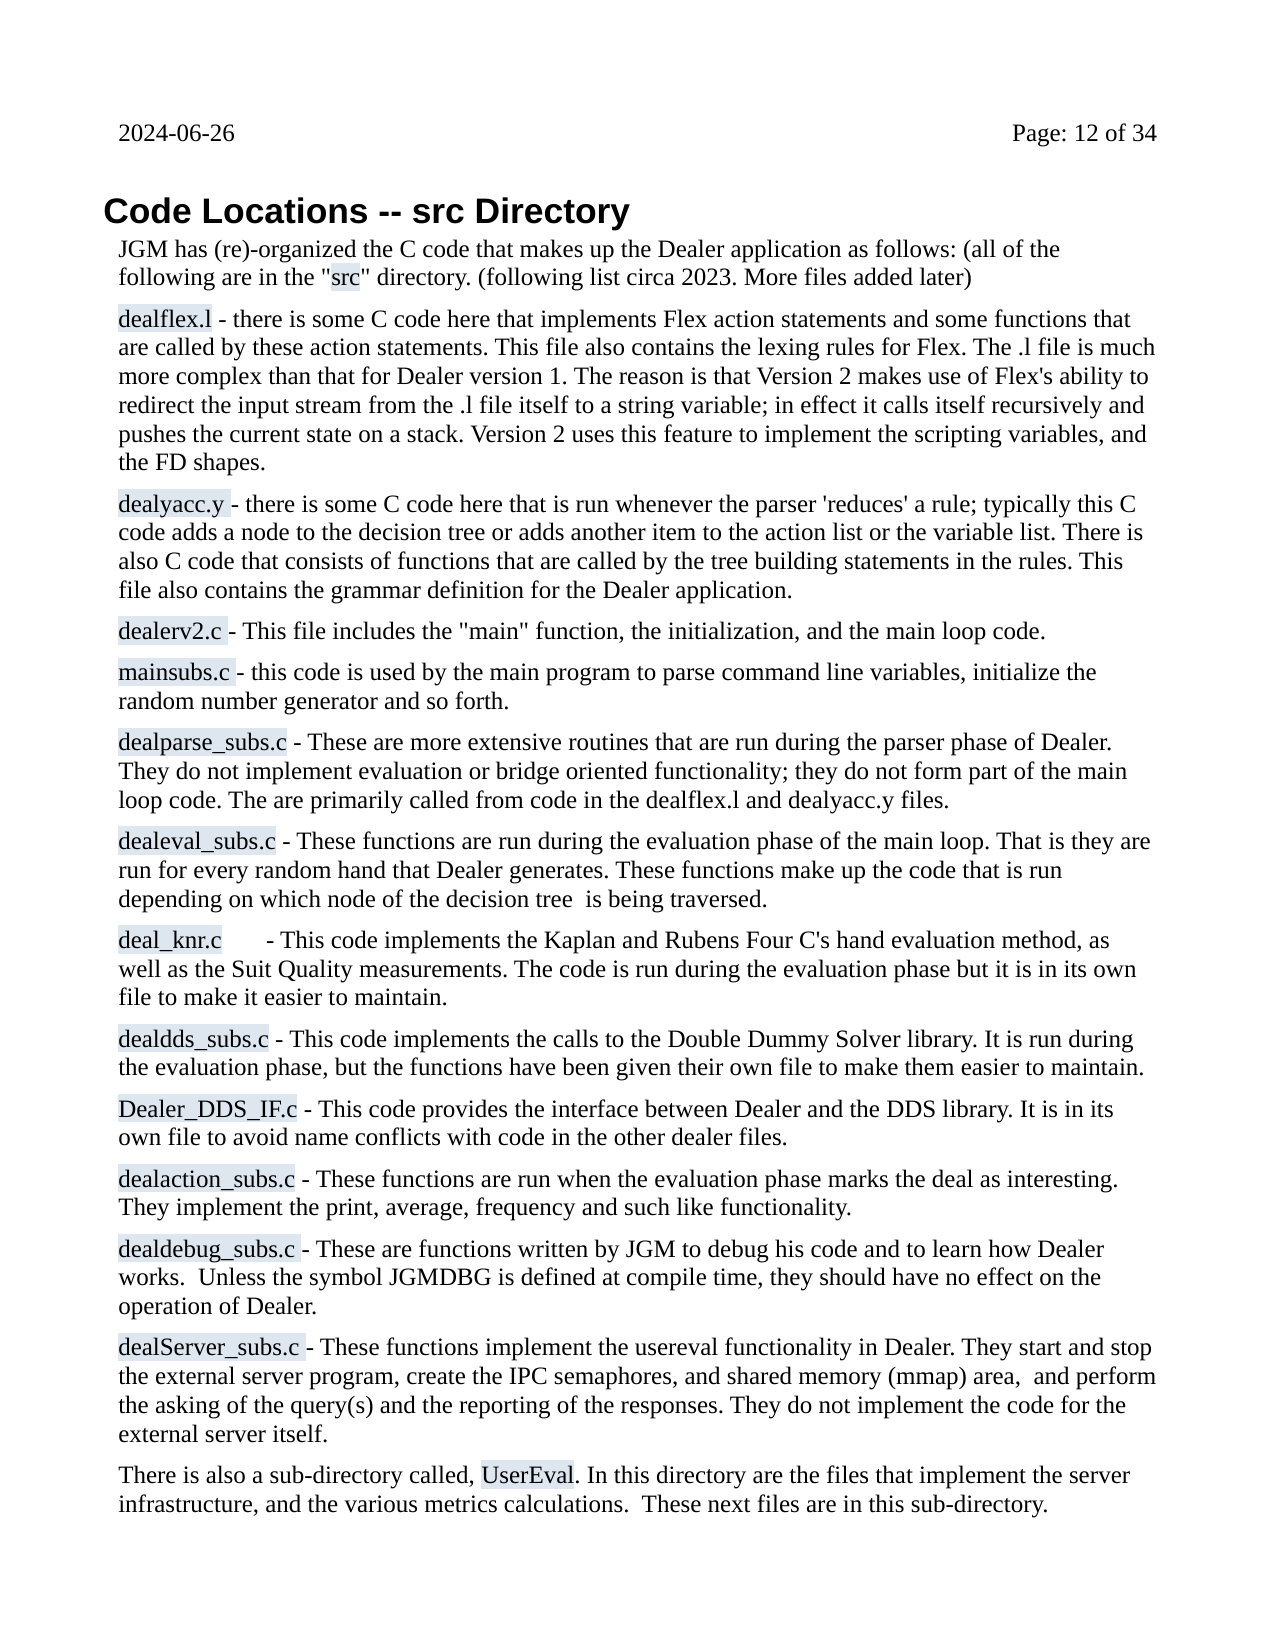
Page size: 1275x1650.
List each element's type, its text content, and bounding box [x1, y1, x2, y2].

text Dealer_DDS_IF.c - This code provides the interface between Dealer and the DDS library. It is in its own file to avoid name conflicts with code in the other dealer files. [118, 1094, 1157, 1151]
text dealyacc.y - there is some C code here that is run whenever the parser 'reduces' a rule; typically this C code adds a node to the decision tree or adds another item to the action list or the variable list. There is also C code that consists of functions that are called by the tree building statements in the rules. This file also contains the grammar definition for the Dealer application. [118, 489, 1157, 604]
text dealerv2.c - This file includes the "main" function, the initialization, and the main loop code. [118, 616, 1157, 645]
text dealeval_subs.c - These functions are run during the evaluation phase of the main loop. That is they are run for every random hand that Dealer generates. These functions make up the code that is run depending on which node of the decision tree is being traversed. [118, 826, 1157, 912]
text dealaction_subs.c - These functions are run when the evaluation phase marks the deal as interesting. They implement the print, average, frequency and such like functionality. [118, 1164, 1157, 1221]
text dealServer_subs.c - These functions implement the usereval functionality in Dealer. They start and stop the external server program, create the IPC semaphores, and shared memory (mmap) area, and perform the asking of the query(s) and the reporting of the responses. They do not implement the code for the external server itself. [118, 1332, 1157, 1447]
text dealdds_subs.c - This code implements the calls to the Double Dummy Solver library. It is run during the evaluation phase, but the functions have been given their own file to make them easier to maintain. [118, 1024, 1157, 1081]
text dealflex.l - there is some C code here that implements Flex action statements and some functions that are called by these action statements. This file also contains the lexing rules for Flex. The .l file is much more complex than that for Dealer version 1. The reason is that Version 2 makes use of Flex's ability to redirect the input stream from the .l file itself to a string variable; in effect it calls itself recursively and pushes the current state on a stack. Version 2 uses this feature to implement the scripting variables, and the FD shapes. [118, 304, 1157, 476]
text deal_knr.c - This code implements the Kaplan and Rubens Four C's hand evaluation method, as well as the Suit Quality measurements. The code is run during the evaluation phase but it is in its own file to make it easier to maintain. [118, 925, 1157, 1011]
text dealdebug_subs.c - These are functions written by JGM to debug his code and to learn how Dealer works. Unless the symbol JGMDBG is defined at compile time, they should have no effect on the operation of Dealer. [118, 1234, 1157, 1320]
text dealparse_subs.c - These are more extensive routines that are run during the parser phase of Dealer. They do not implement evaluation or bridge oriented functionality; they do not form part of the main loop code. The are primarily called from code in the dealflex.l and dealyacc.y files. [118, 727, 1157, 814]
subtitle Code Locations -- src Directory [103, 190, 1157, 231]
text There is also a sub-directory called, UserEval. In this directory are the files that implement the server infrastructure, and the various metrics calculations. These next files are in this sub-directory. [118, 1460, 1157, 1517]
text mainsubs.c - this code is used by the main program to parse command line variables, initialize the random number generator and so forth. [118, 657, 1157, 715]
text JGM has (re)-organized the C code that makes up the Dealer application as follows: (all of the following are in the "src" directory. (following list circa 2023. More files added later) [118, 234, 1157, 291]
